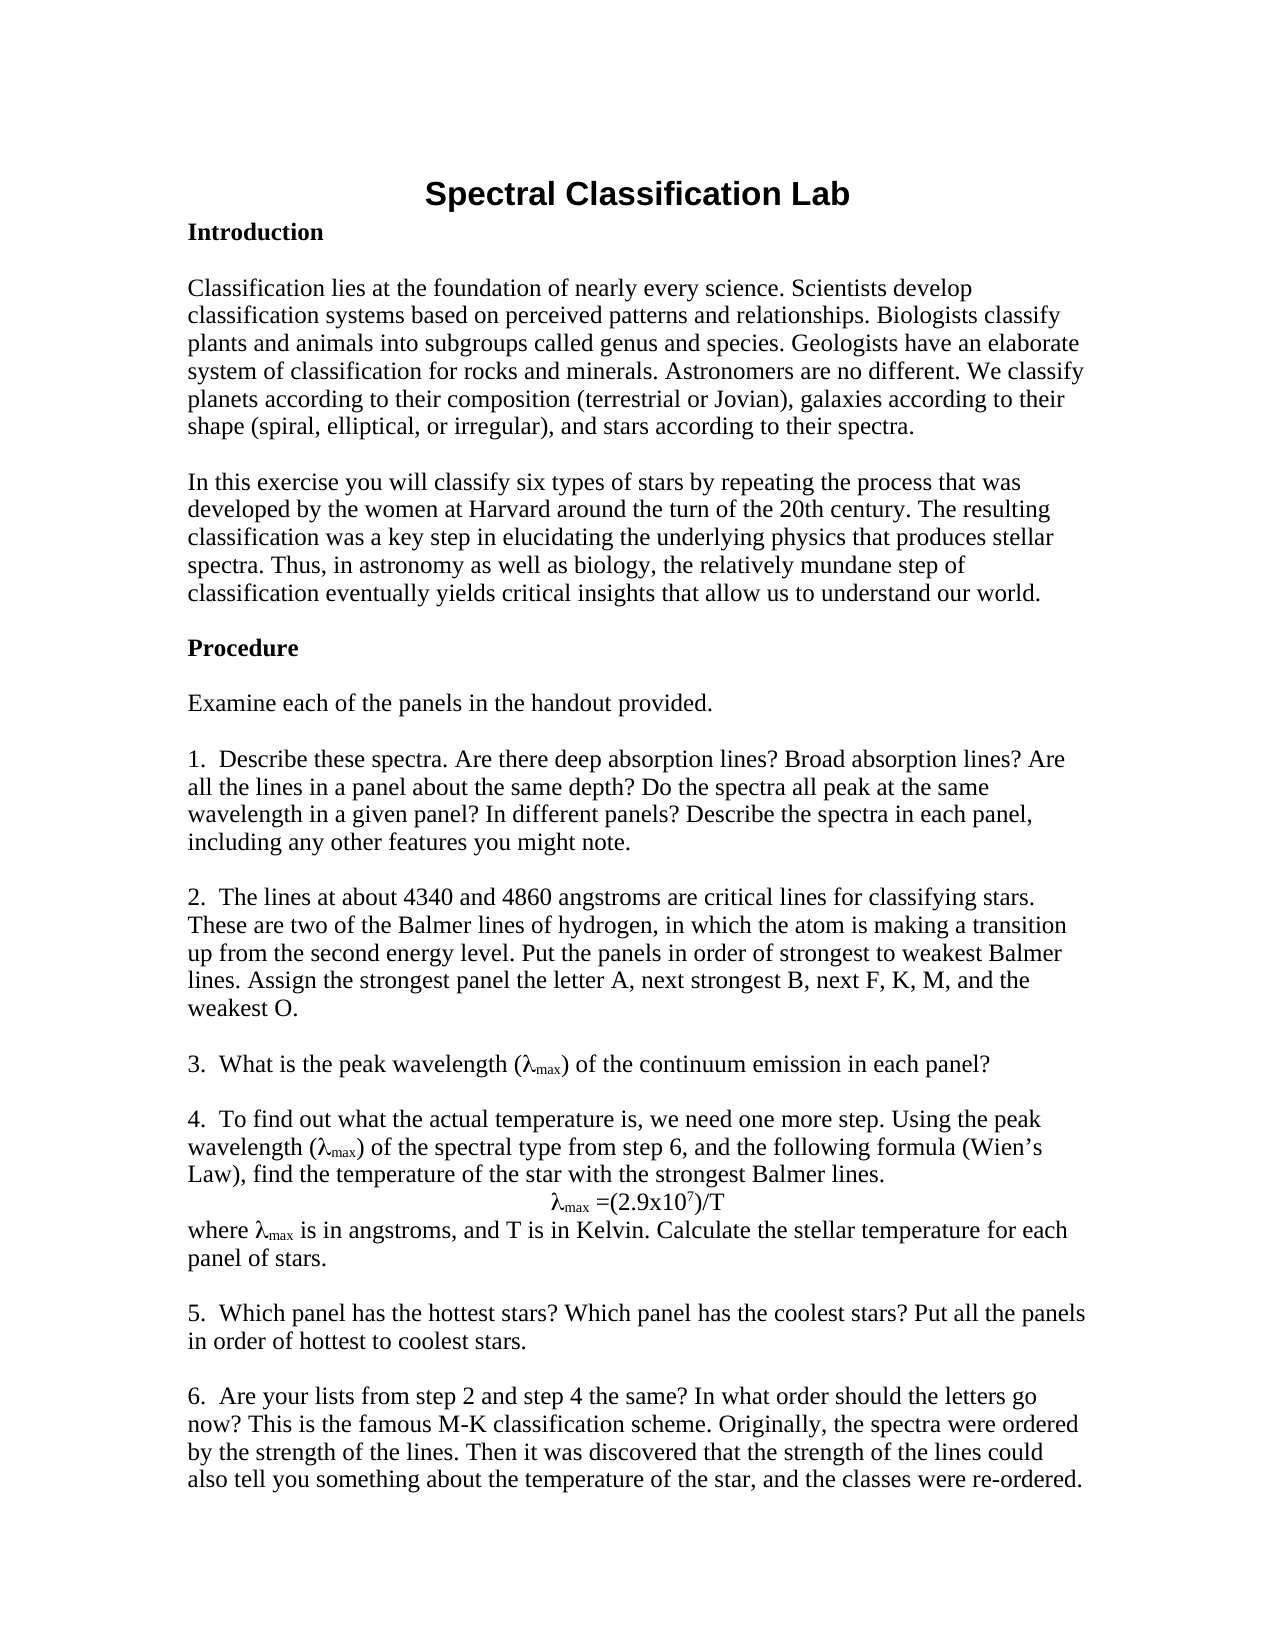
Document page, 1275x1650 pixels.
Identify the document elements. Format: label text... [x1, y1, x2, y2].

text 2. The lines at about 4340 and 4860 angstroms are critical lines for classifying stars. These are two of the Balmer lines of hydrogen, in which the atom is making a transition up from the second energy level. Put the panels in order of strongest to weakest Balmer lines. Assign the strongest panel the letter A, next strongest B, next F, K, M, and the weakest O. [187, 883, 1087, 1022]
text Examine each of the panels in the handout provided. [187, 689, 1087, 717]
text Classification lies at the foundation of nearly every science. Scientists develop classification systems based on perceived patterns and relationships. Biologists classify plants and animals into subgroups called genus and species. Geologists have an elaborate system of classification for rocks and minerals. Astronomers are no different. We classify planets according to their composition (terrestrial or Jovian), galaxies according to their shape (spiral, elliptical, or irregular), and stars according to their spectra. [187, 274, 1087, 440]
text 5. Which panel has the hottest stars? Which panel has the coolest stars? Put all the panels in order of hottest to coolest stars. [187, 1299, 1087, 1382]
text 6. Are your lists from step 2 and step 4 the same? In what order should the letters go now? This is the famous M-K classification scheme. Originally, the spectra were ordered by the strength of the lines. Then it was discovered that the strength of the lines could also tell you something about the temperature of the star, and the classes were re-ordered. [187, 1382, 1087, 1493]
subtitle Procedure [187, 634, 1087, 662]
text where max is in angstroms, and T is in Kelvin. Calculate the stellar temperature for each panel of stars. [187, 1216, 1087, 1299]
subtitle Spectral Classification Lab [187, 175, 1087, 212]
text In this exercise you will classify six types of stars by repeating the process that was developed by the women at Harvard around the turn of the 20th century. The resulting classification was a key step in elucidating the underlying physics that produces stellar spectra. Thus, in astronomy as well as biology, the relatively mundane step of classification eventually yields critical insights that allow us to understand our world. [187, 468, 1087, 606]
subtitle Introduction [187, 218, 1087, 246]
text 4. To find out what the actual temperature is, we need one more step. Using the peak wavelength (max) of the spectral type from step 6, and the following formula (Wien’s Law), find the temperature of the star with the strongest Balmer lines. [187, 1105, 1087, 1188]
text 3. What is the peak wavelength (max) of the continuum emission in each panel? [187, 1050, 1087, 1105]
text 1. Describe these spectra. Are there deep absorption lines? Broad absorption lines? Are all the lines in a panel about the same depth? Do the spectra all peak at the same wavelength in a given panel? In different panels? Describe the spectra in each panel, including any other features you might note. [187, 745, 1087, 856]
text max =(2.9x107)/T [187, 1188, 1087, 1216]
